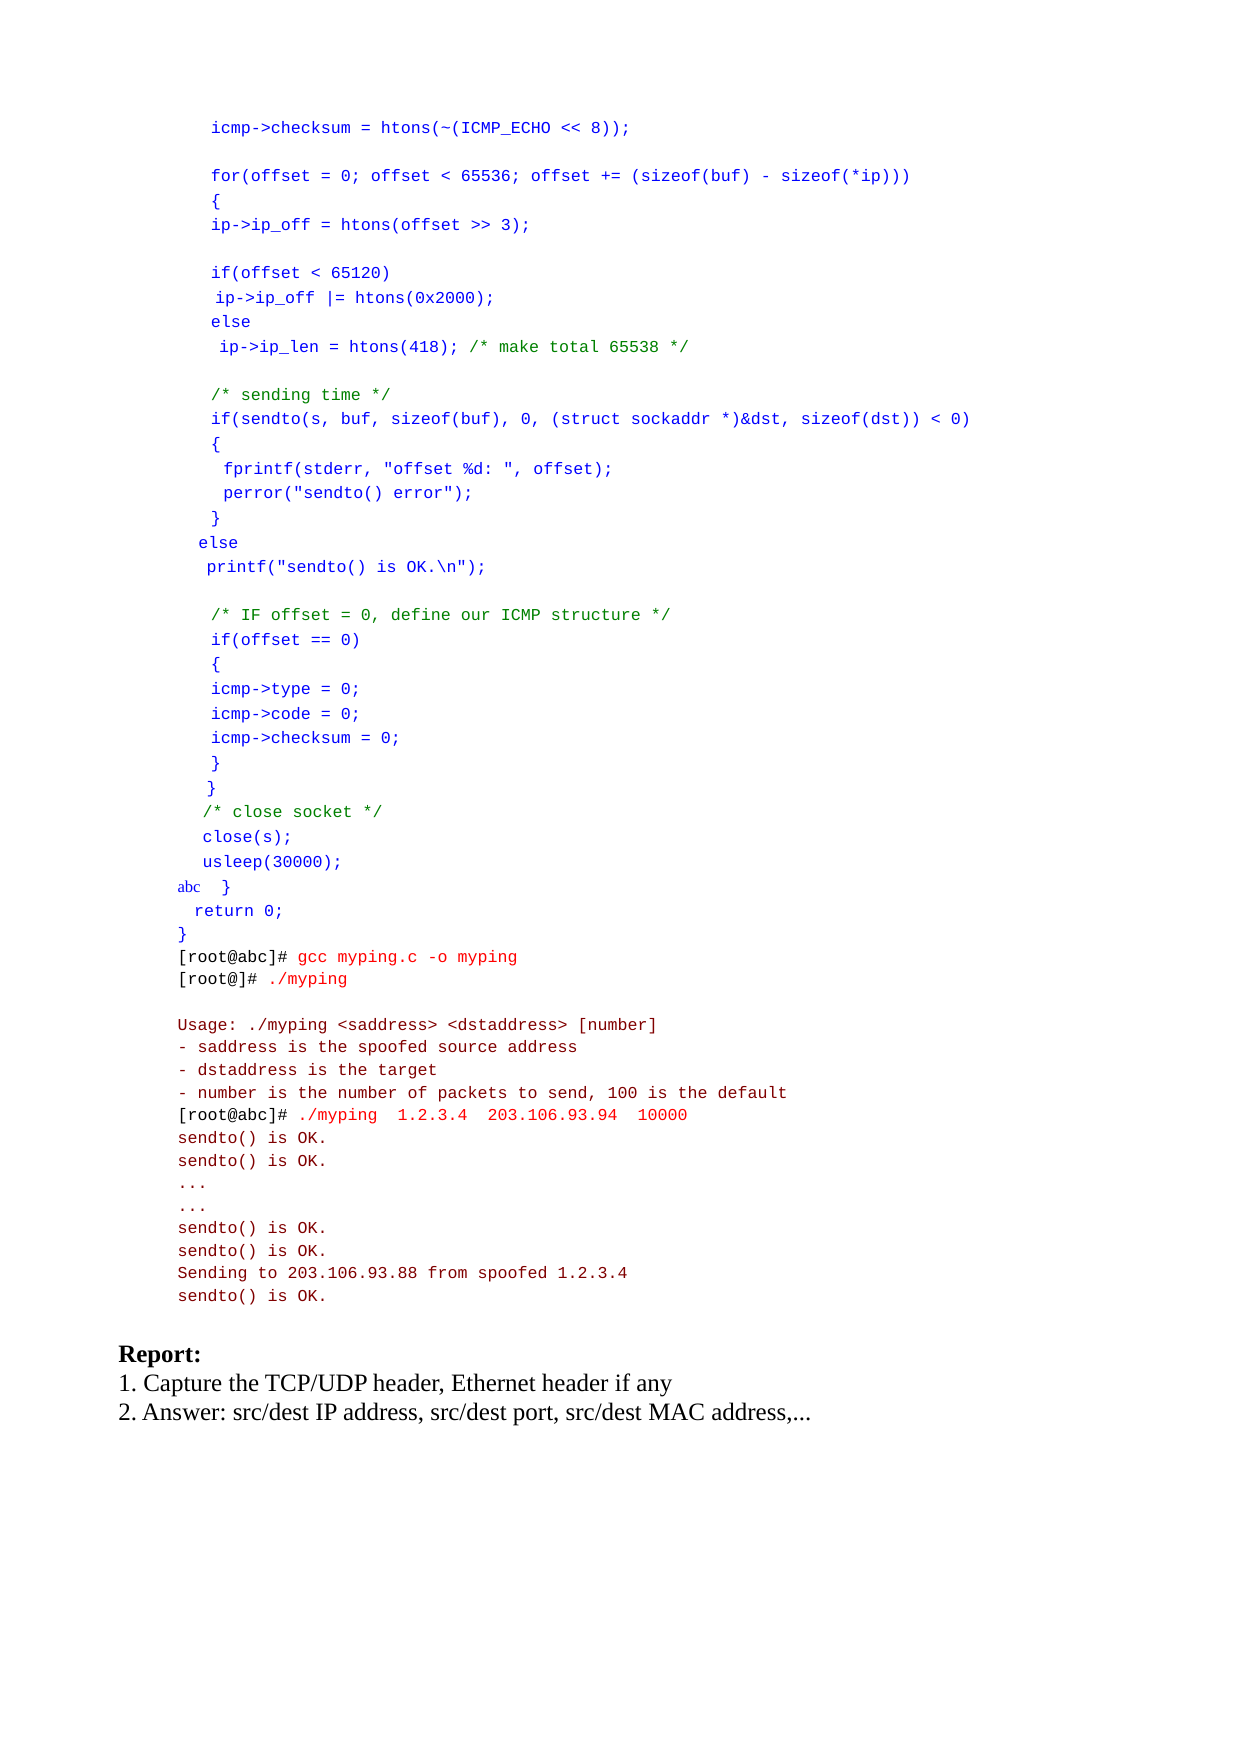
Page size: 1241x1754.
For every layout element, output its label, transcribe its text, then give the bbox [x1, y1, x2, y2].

text else [177, 532, 1063, 553]
text usleep(30000); [177, 852, 1063, 872]
text /* close socket */ [177, 802, 1063, 823]
text if(sendto(s, buf, sizeof(buf), 0, (struct sockaddr *)&dst, sizeof(dst)) < 0) [177, 409, 1063, 430]
text for(offset = 0; offset < 65536; offset += (sizeof(buf) - sizeof(*ip))) [177, 166, 1063, 186]
text icmp->type = 0; [177, 679, 1063, 699]
text /* sending time */ [177, 384, 1063, 405]
text Sending to 203.106.93.88 from spoofed 1.2.3.4 [177, 1265, 1063, 1284]
text ip->ip_off |= htons(0x2000); [177, 287, 1063, 308]
text ip->ip_len = htons(418); /* make total 65538 */ [177, 337, 1063, 357]
text [root@]# ./myping [177, 971, 1063, 990]
text close(s); [177, 827, 1063, 848]
text { [177, 434, 1063, 454]
text } [177, 778, 1063, 798]
text 2. Answer: src/dest IP address, src/dest port, src/dest MAC address,... [118, 1397, 1122, 1425]
text icmp->checksum = htons(~(ICMP_ECHO << 8)); [177, 118, 1063, 139]
text /* IF offset = 0, define our ICMP structure */ [177, 605, 1063, 625]
text sendto() is OK. [177, 1129, 1063, 1148]
text ip->ip_off = htons(offset >> 3); [177, 215, 1063, 236]
text icmp->code = 0; [177, 703, 1063, 724]
text - saddress is the spoofed source address [177, 1039, 1063, 1058]
text [root@abc]# ./myping 1.2.3.4 203.106.93.94 10000 [177, 1107, 1063, 1126]
text } [177, 926, 1063, 944]
text sendto() is OK. [177, 1152, 1063, 1171]
text else [177, 312, 1063, 333]
text perror("sendto() error"); [177, 483, 1063, 504]
text sendto() is OK. [177, 1242, 1063, 1261]
text { [177, 654, 1063, 675]
text icmp->checksum = 0; [177, 728, 1063, 749]
text printf("sendto() is OK.\n"); [177, 557, 1063, 578]
text if(offset < 65120) [177, 263, 1063, 283]
text sendto() is OK. [177, 1220, 1063, 1239]
text if(offset == 0) [177, 629, 1063, 650]
text Report: [118, 1339, 1122, 1368]
text } [177, 753, 1063, 773]
text - number is the number of packets to send, 100 is the default [177, 1084, 1063, 1103]
text abc } [177, 876, 1063, 897]
text sendto() is OK. [177, 1288, 1063, 1307]
text ... [177, 1197, 1063, 1216]
text Usage: ./myping <saddress> <dstaddress> [number] [177, 1016, 1063, 1035]
text { [177, 190, 1063, 211]
text return 0; [177, 901, 1063, 922]
text ... [177, 1175, 1063, 1193]
text } [177, 508, 1063, 528]
text - dstaddress is the target [177, 1062, 1063, 1081]
text 1. Capture the TCP/UDP header, Ethernet header if any [118, 1368, 1122, 1397]
text fprintf(stderr, "offset %d: ", offset); [177, 458, 1063, 479]
text [root@abc]# gcc myping.c -o myping [177, 948, 1063, 967]
